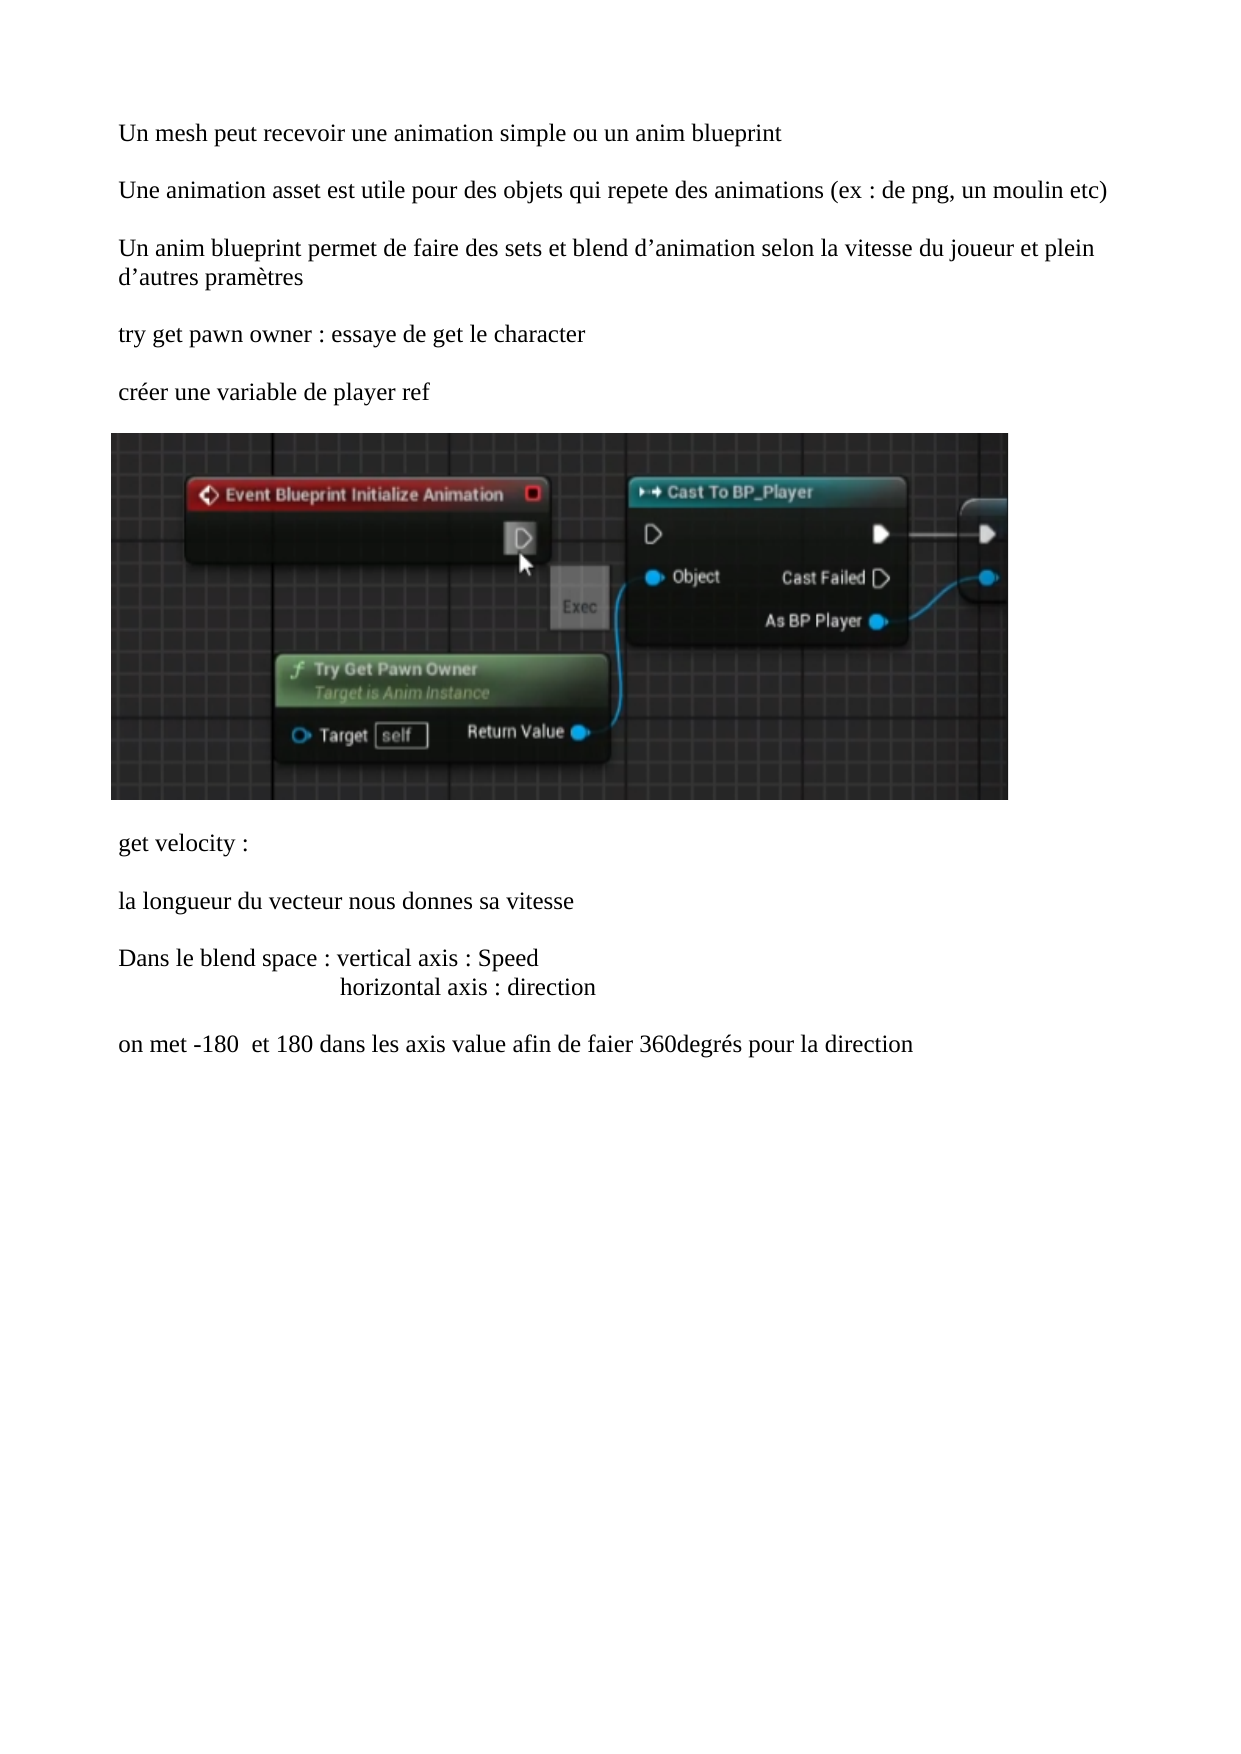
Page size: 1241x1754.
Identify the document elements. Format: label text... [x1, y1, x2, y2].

text la longueur du vecteur nous donnes sa vitesse [118, 886, 1122, 914]
text Dans le blend space : vertical axis : Speed [118, 943, 1122, 972]
text on met -180 et 180 dans les axis value afin de faier 360degrés pour la direction [118, 1029, 1122, 1058]
text horizontal axis : direction [118, 972, 1122, 1001]
text Une animation asset est utile pour des objets qui repete des animations (ex : de png, un moulin etc) [118, 176, 1122, 204]
text Un anim blueprint permet de faire des sets et blend d’animation selon la vitesse du joueur et plein d’autres pramètres [118, 233, 1122, 291]
text Un mesh peut recevoir une animation simple ou un anim blueprint [118, 118, 1122, 147]
text try get pawn owner : essaye de get le character [118, 319, 1122, 348]
picture [111, 433, 1009, 800]
text get velocity : [118, 828, 1122, 857]
text créer une variable de player ref [118, 377, 1122, 406]
